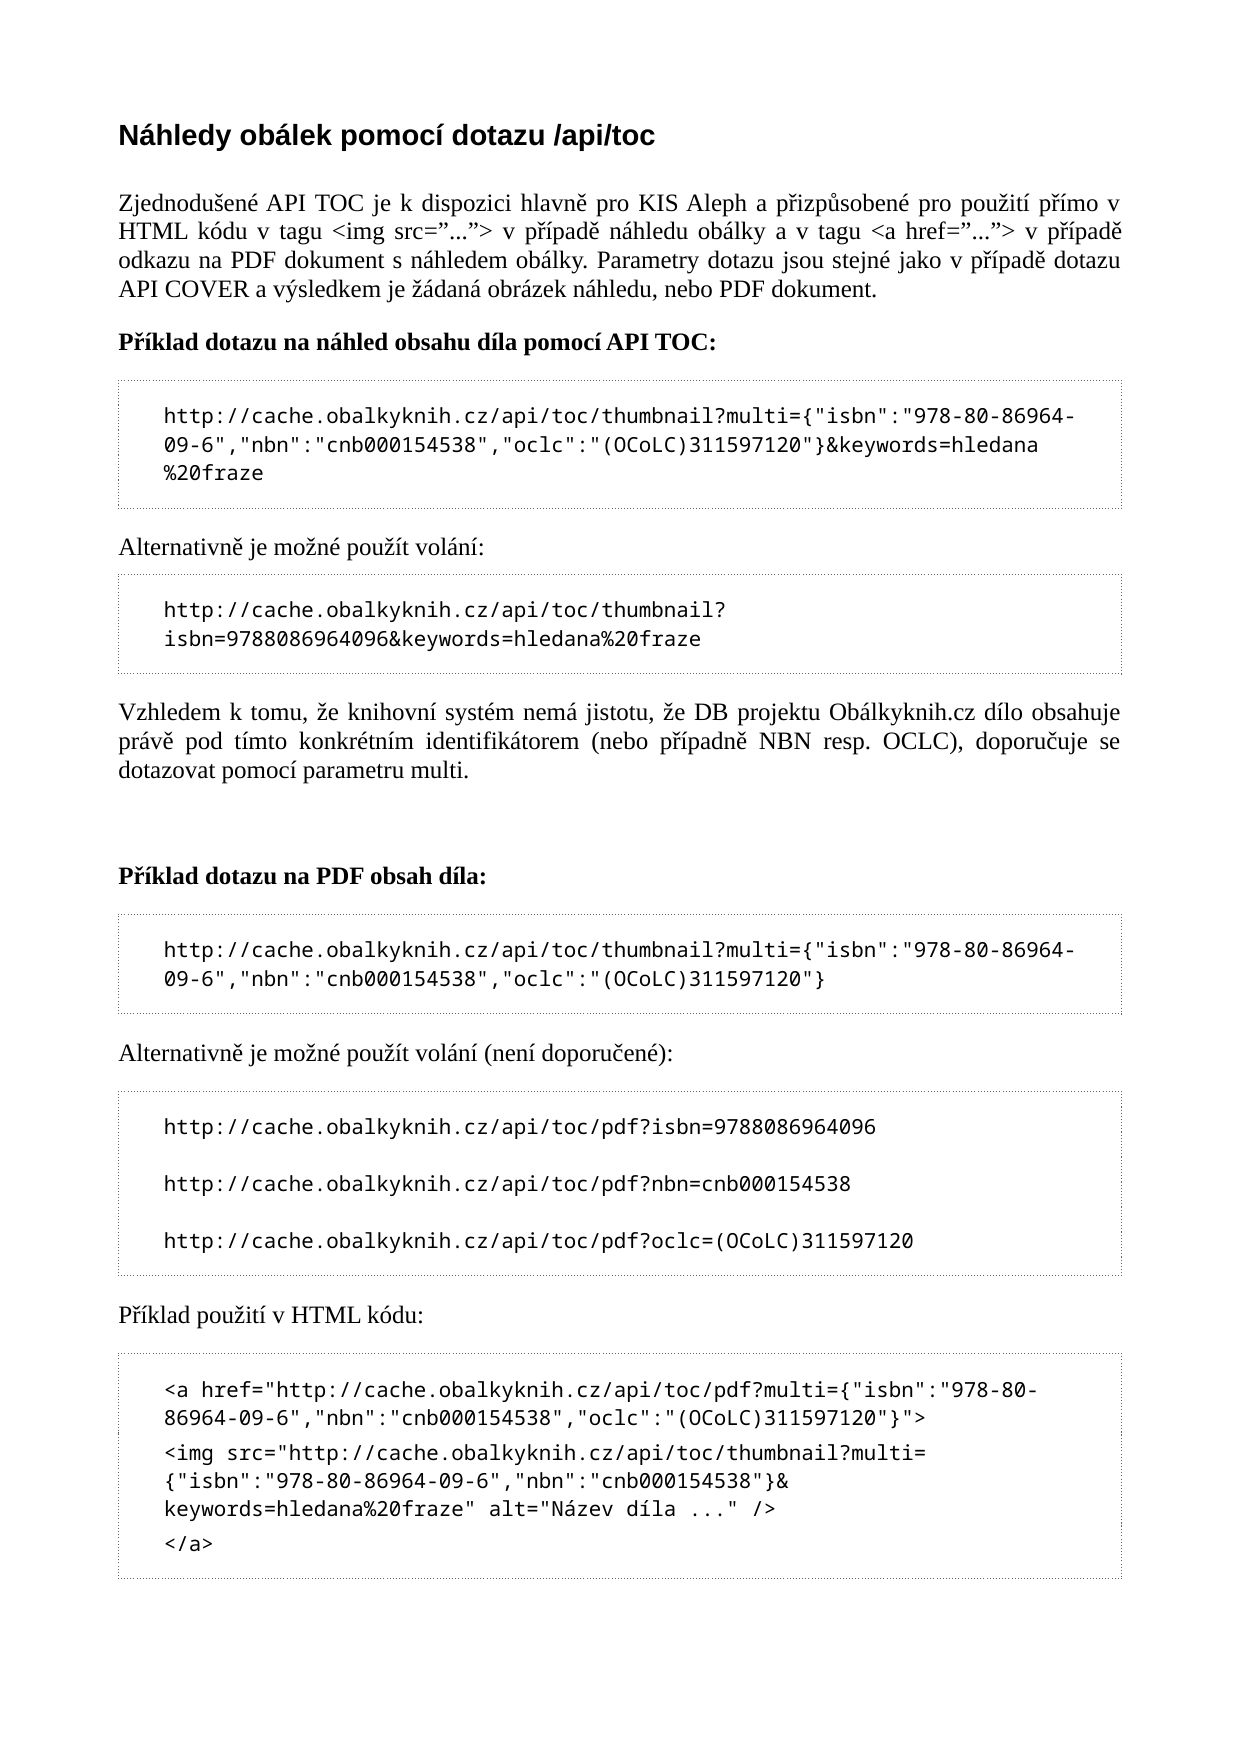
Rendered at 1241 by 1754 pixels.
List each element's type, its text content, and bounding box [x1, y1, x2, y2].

text </a> [118, 1507, 1122, 1579]
text http://cache.obalkyknih.cz/api/toc/thumbnail?multi={"isbn":"978-80-86964-09-6","nbn":"cnb000154538","oclc":"(OCoLC)311597120"} [118, 914, 1122, 1014]
text <img src="http://cache.obalkyknih.cz/api/toc/thumbnail?multi= {"isbn":"978-80-86964-09-6","nbn":"cnb000154538"}& keywords=hledana%20fraze" alt="Název díla ..." /> [118, 1416, 1122, 1507]
text Příklad dotazu na náhled obsahu díla pomocí API TOC: [118, 327, 1122, 356]
text http://cache.obalkyknih.cz/api/toc/thumbnail?isbn=9788086964096&keywords=hledana%20fraze [118, 573, 1122, 674]
text Příklad dotazu na PDF obsah díla: [118, 861, 1122, 889]
text Zjednodušené API TOC je k dispozici hlavně pro KIS Aleph a přizpůsobené pro použití přímo v HTML kódu v tagu <img src=”...”> v případě náhledu obálky a v tagu <a href=”...”> v případě odkazu na PDF dokument s náhledem obálky. Parametry dotazu jsou stejné jako v případě dotazu API COVER a výsledkem je žádaná obrázek náhledu, nebo PDF dokument. [118, 188, 1122, 303]
subtitle Náhledy obálek pomocí dotazu /api/toc [118, 118, 1122, 152]
text Příklad použití v HTML kódu: [118, 1300, 1122, 1329]
text http://cache.obalkyknih.cz/api/toc/pdf?isbn=9788086964096 http://cache.obalkyknih.cz/api/toc/pdf?nbn=cnb000154538 http://cache.obalkyknih.cz/api/toc/pdf?oclc=(OCoLC)311597120 [118, 1091, 1122, 1276]
text http://cache.obalkyknih.cz/api/toc/thumbnail?multi={"isbn":"978-80-86964-09-6","nbn":"cnb000154538","oclc":"(OCoLC)311597120"}&keywords=hledana%20fraze [118, 380, 1122, 509]
text Vzhledem k tomu, že knihovní systém nemá jistotu, že DB projektu Obálkyknih.cz dílo obsahuje právě pod tímto konkrétním identifikátorem (nebo případně NBN resp. OCLC), doporučuje se dotazovat pomocí parametru multi. [118, 697, 1122, 784]
text <a href="http://cache.obalkyknih.cz/api/toc/pdf?multi={"isbn":"978-80-86964-09-6","nbn":"cnb000154538","oclc":"(OCoLC)311597120"}"> [118, 1353, 1122, 1416]
text Alternativně je možné použít volání (není doporučené): [118, 1038, 1122, 1067]
text Alternativně je možné použít volání: [118, 532, 1122, 561]
